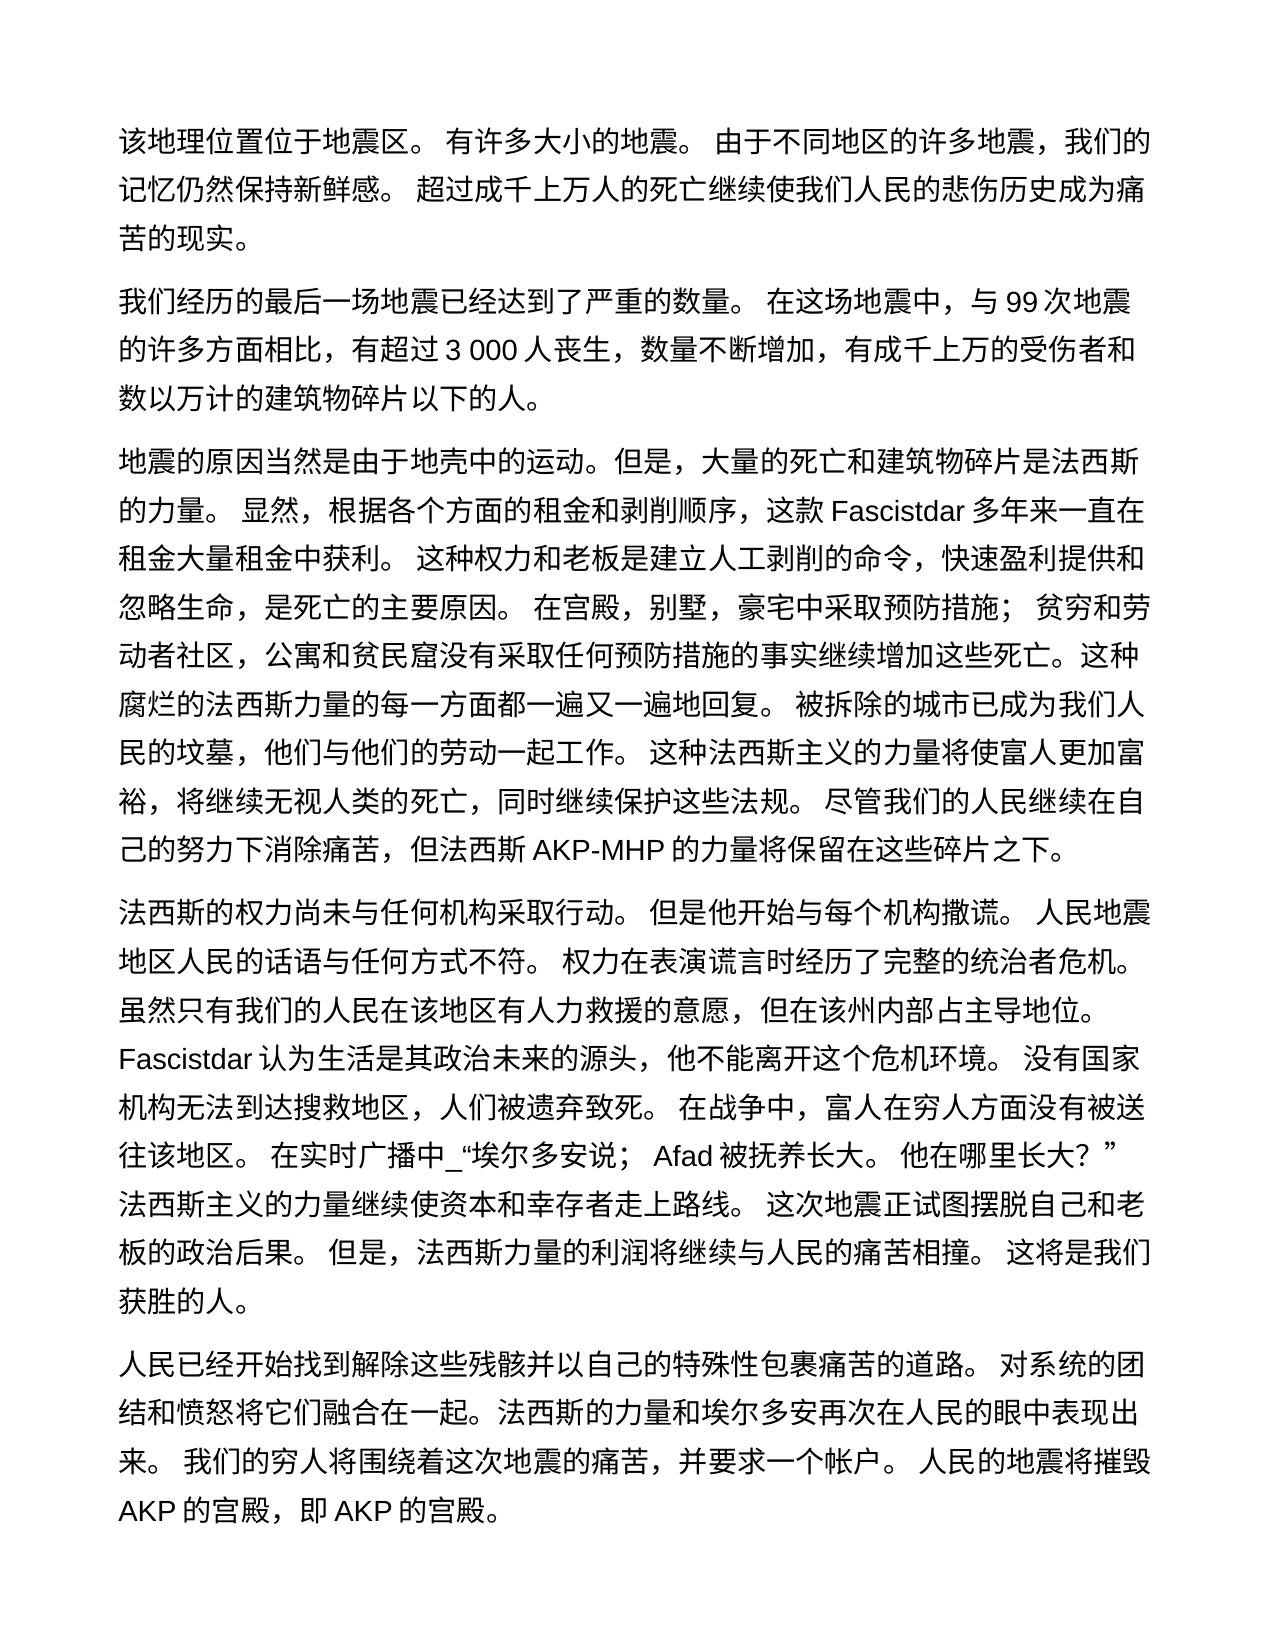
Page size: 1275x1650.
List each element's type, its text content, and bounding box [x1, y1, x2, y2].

text 地震的原因当然是由于地壳中的运动。但是，大量的死亡和建筑物碎片是法西斯的力量。 显然，根据各个方面的租金和剥削顺序，这款Fascistdar多年来一直在租金大量租金中获利。 这种权力和老板是建立人工剥削的命令，快速盈利提供和忽略生命，是死亡的主要原因。 在宫殿，别墅，豪宅中采取预防措施； 贫穷和劳动者社区，公寓和贫民窟没有采取任何预防措施的事实继续增加这些死亡。这种腐烂的法西斯力量的每一方面都一遍又一遍地回复。 被拆除的城市已成为我们人民的坟墓，他们与他们的劳动一起工作。 这种法西斯主义的力量将使富人更加富裕，将继续无视人类的死亡，同时继续保护这些法规。 尽管我们的人民继续在自己的努力下消除痛苦，但法西斯AKP-MHP的力量将保留在这些碎片之下。 [118, 438, 1157, 869]
text 法西斯的权力尚未与任何机构采取行动。 但是他开始与每个机构撒谎。 人民地震地区人民的话语与任何方式不符。 权力在表演谎言时经历了完整的统治者危机。 虽然只有我们的人民在该地区有人力救援的意愿，但在该州内部占主导地位。 Fascistdar认为生活是其政治未来的源头，他不能离开这个危机环境。 没有国家机构无法到达搜救地区，人们被遗弃致死。 在战争中，富人在穷人方面没有被送往该地区。 在实时广播中_“埃尔多安说； Afad被抚养长大。 他在哪里长大？” 法西斯主义的力量继续使资本和幸存者走上路线。 这次地震正试图摆脱自己和老板的政治后果。 但是，法西斯力量的利润将继续与人民的痛苦相撞。 这将是我们获胜的人。 [118, 890, 1157, 1321]
text 我们经历的最后一场地震已经达到了严重的数量。 在这场地震中，与99次地震的许多方面相比，有超过3 000人丧生，数量不断增加，有成千上万的受伤者和数以万计的建筑物碎片以下的人。 [118, 278, 1157, 418]
text 人民已经开始找到解除这些残骸并以自己的特殊性包裹痛苦的道路。 对系统的团结和愤怒将它们融合在一起。法西斯的力量和埃尔多安再次在人民的眼中表现出来。 我们的穷人将围绕着这次地震的痛苦，并要求一个帐户。 人民的地震将摧毁AKP的宫殿，即AKP的宫殿。 [118, 1341, 1157, 1529]
text 该地理位置位于地震区。 有许多大小的地震。 由于不同地区的许多地震，我们的记忆仍然保持新鲜感。 超过成千上万人的死亡继续使我们人民的悲伤历史成为痛苦的现实。 [118, 118, 1157, 257]
